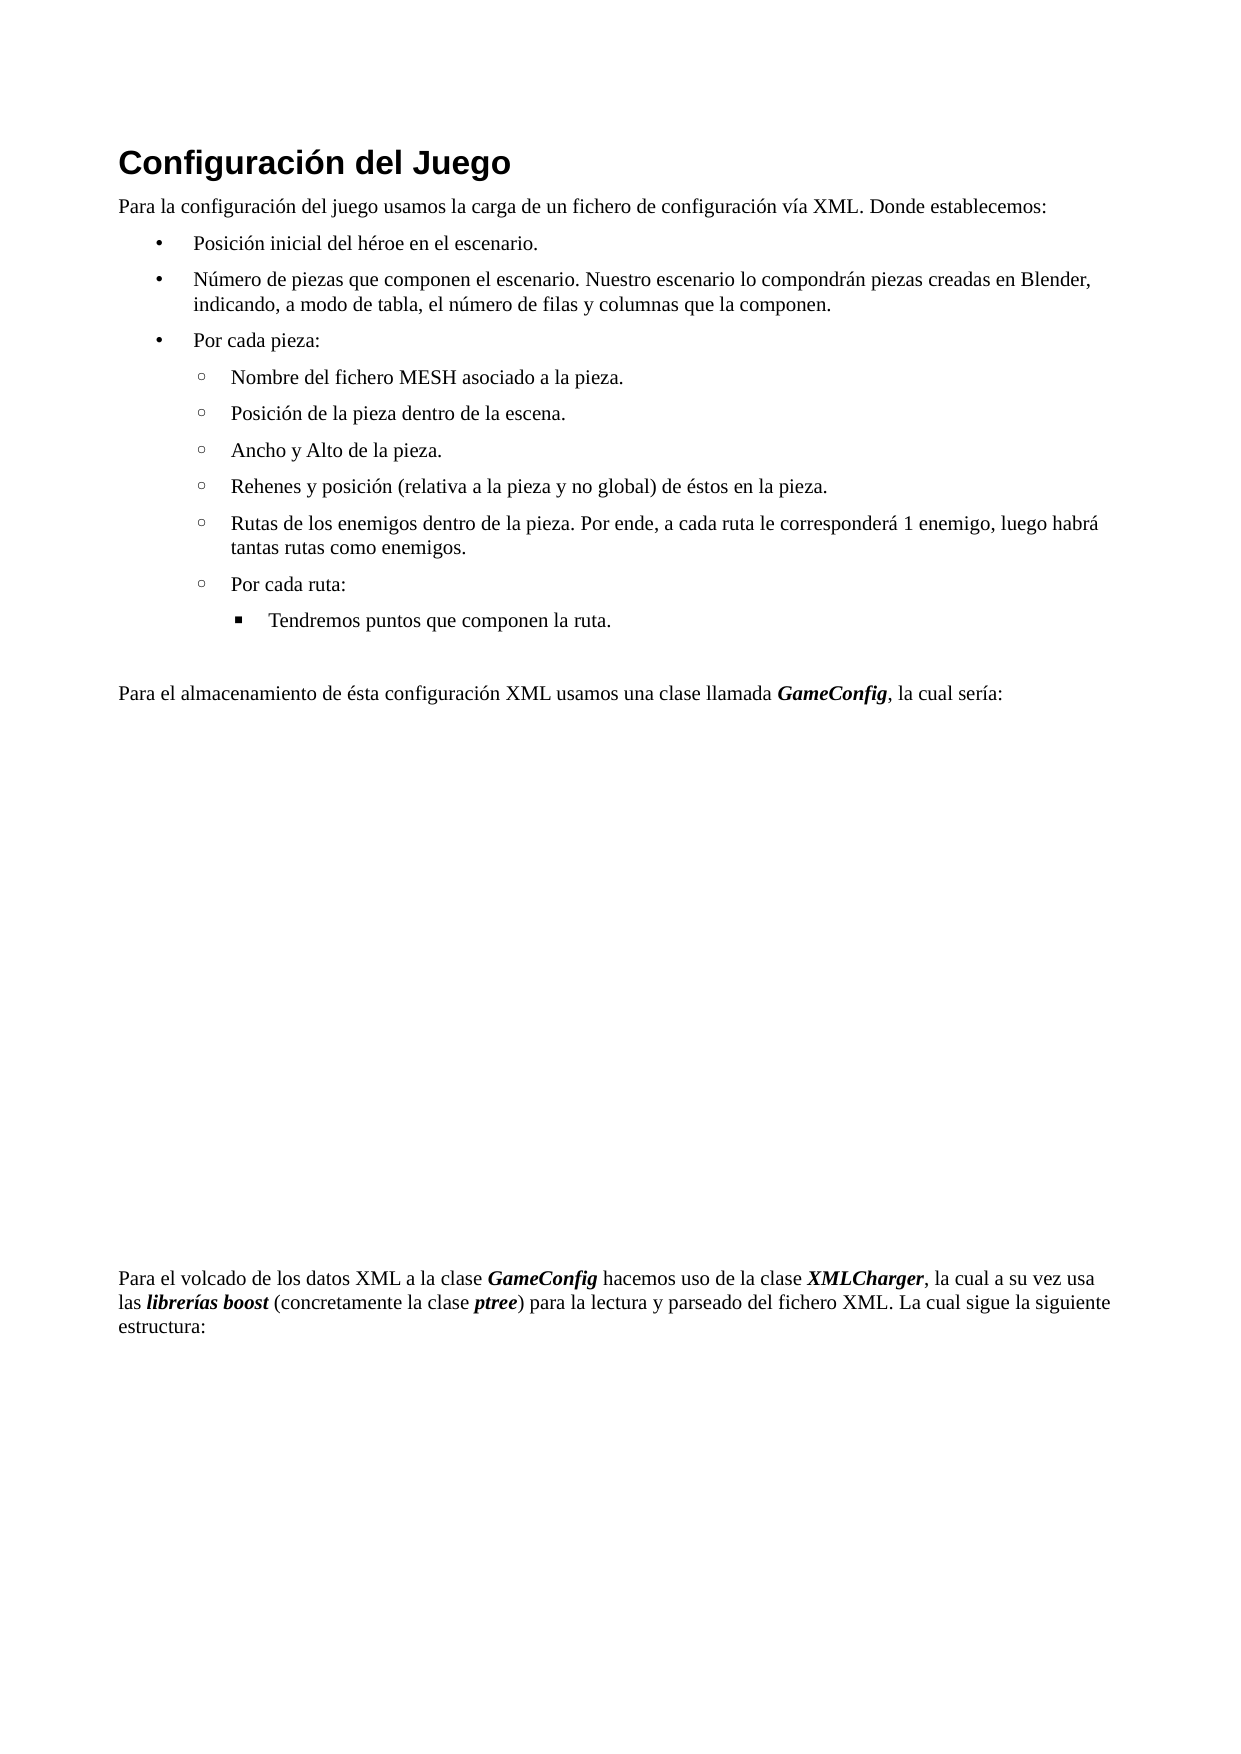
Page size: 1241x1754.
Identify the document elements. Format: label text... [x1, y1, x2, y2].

text Para la configuración del juego usamos la carga de un fichero de configuración vía XML. Donde establecemos: [118, 194, 1122, 218]
text Para el almacenamiento de ésta configuración XML usamos una clase llamada GameConfig, la cual sería: [118, 681, 1122, 705]
list Rutas de los enemigos dentro de la pieza. Por ende, a cada ruta le corresponderá 1 enemigo, luego habrá tantas rutas como enemigos. [193, 511, 1122, 559]
list Tendremos puntos que componen la ruta. [231, 608, 1122, 632]
list Posición de la pieza dentro de la escena. [193, 401, 1122, 425]
text Para el volcado de los datos XML a la clase GameConfig hacemos uso de la clase XMLCharger, la cual a su vez usa las librerías boost (concretamente la clase ptree) para la lectura y parseado del fichero XML. La cual sigue la siguiente estructura: [118, 1266, 1122, 1338]
list Número de piezas que componen el escenario. Nuestro escenario lo compondrán piezas creadas en Blender, indicando, a modo de tabla, el número de filas y columnas que la componen. [156, 267, 1122, 316]
list Ancho y Alto de la pieza. [193, 438, 1122, 462]
list Posición inicial del héroe en el escenario. [156, 231, 1122, 255]
list Por cada ruta: [193, 571, 1122, 596]
subtitle Configuración del Juego [118, 143, 1122, 182]
list Por cada pieza: [156, 328, 1122, 352]
list Nombre del fichero MESH asociado a la pieza. [193, 364, 1122, 389]
list Rehenes y posición (relativa a la pieza y no global) de éstos en la pieza. [193, 474, 1122, 498]
